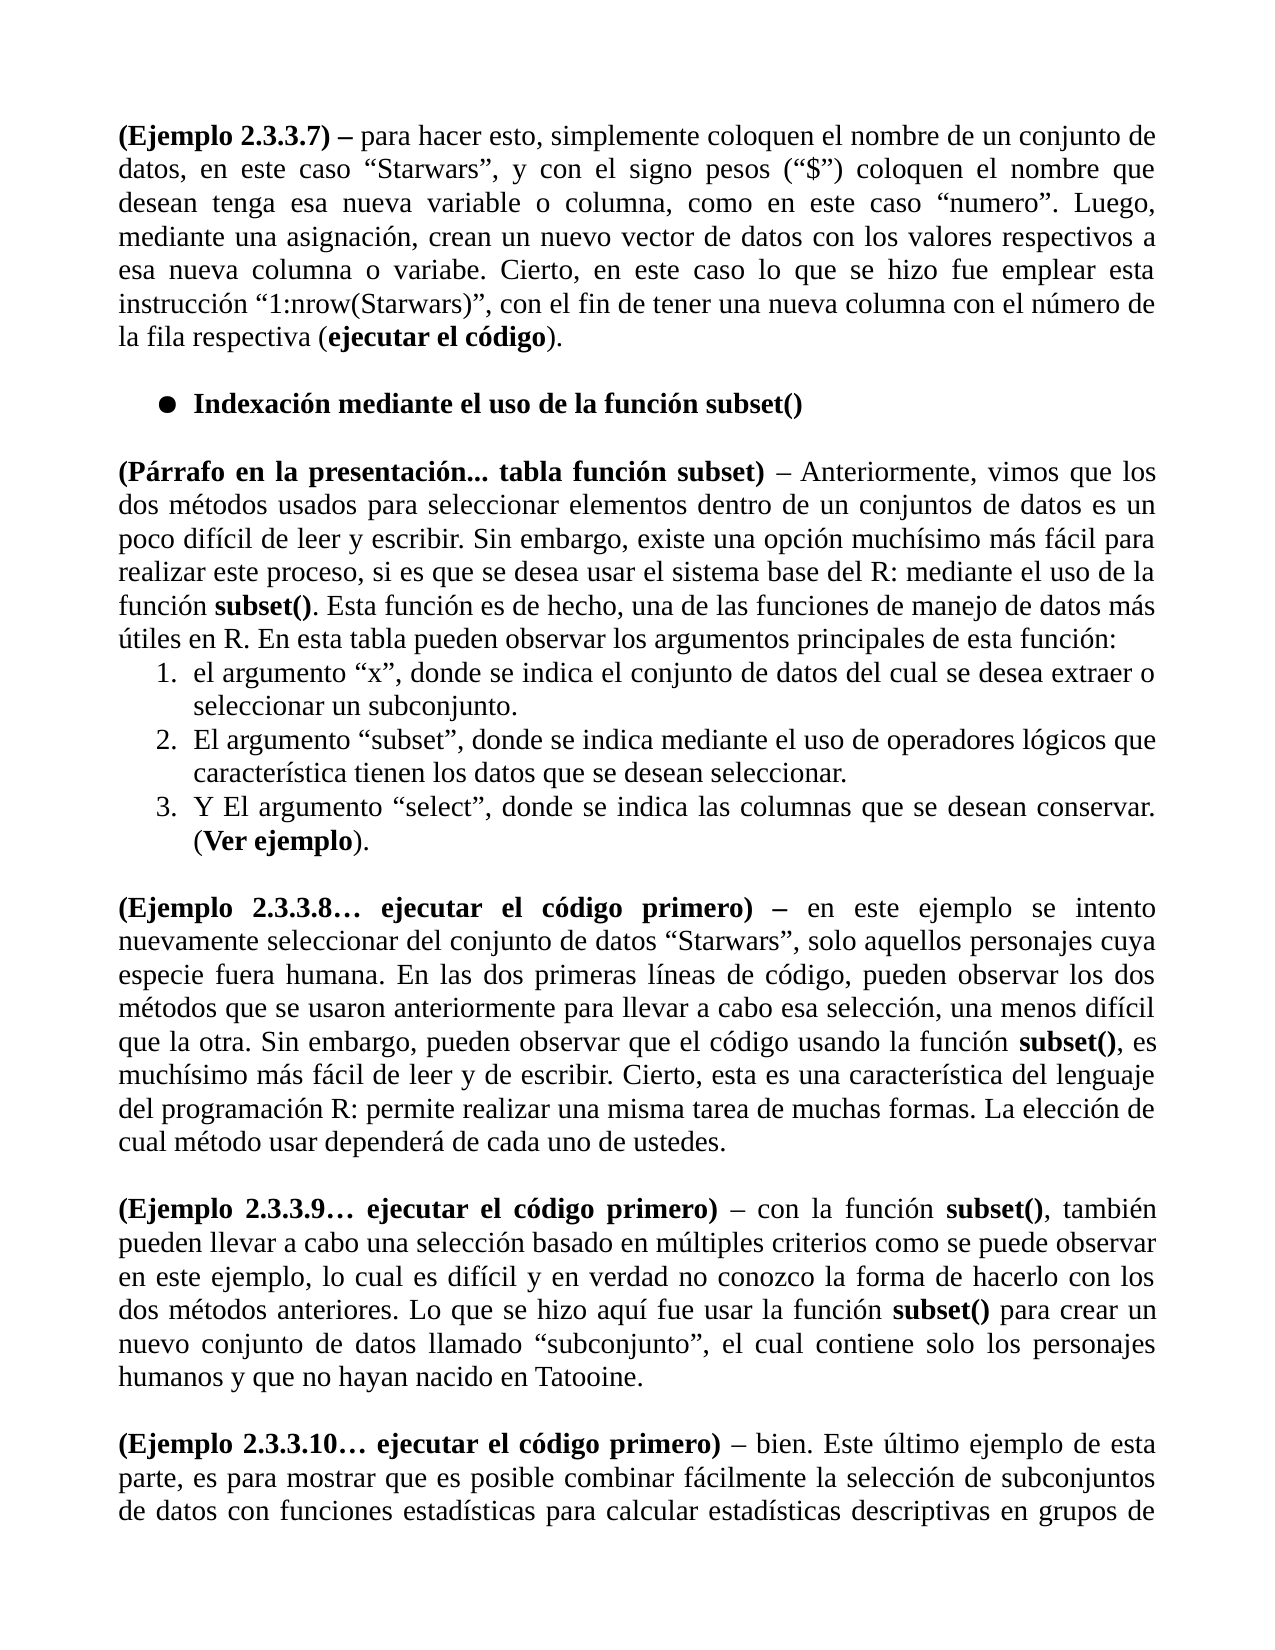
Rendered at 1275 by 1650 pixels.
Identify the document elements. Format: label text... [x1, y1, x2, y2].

text (Párrafo en la presentación... tabla función subset) – Anteriormente, vimos que los dos métodos usados para seleccionar elementos dentro de un conjuntos de datos es un poco difícil de leer y escribir. Sin embargo, existe una opción muchísimo más fácil para realizar este proceso, si es que se desea usar el sistema base del R: mediante el uso de la función subset(). Esta función es de hecho, una de las funciones de manejo de datos más útiles en R. En esta tabla pueden observar los argumentos principales de esta función: [118, 454, 1157, 655]
text (Ejemplo 2.3.3.10… ejecutar el código primero) – bien. Este último ejemplo de esta parte, es para mostrar que es posible combinar fácilmente la selección de subconjuntos de datos con funciones estadísticas para calcular estadísticas descriptivas en grupos de [118, 1426, 1157, 1527]
text (Ejemplo 2.3.3.8… ejecutar el código primero) – en este ejemplo se intento nuevamente seleccionar del conjunto de datos “Starwars”, solo aquellos personajes cuya especie fuera humana. En las dos primeras líneas de código, pueden observar los dos métodos que se usaron anteriormente para llevar a cabo esa selección, una menos difícil que la otra. Sin embargo, pueden observar que el código usando la función subset(), es muchísimo más fácil de leer y de escribir. Cierto, esta es una característica del lenguaje del programación R: permite realizar una misma tarea de muchas formas. La elección de cual método usar dependerá de cada uno de ustedes. [118, 890, 1157, 1158]
list Indexación mediante el uso de la función subset() [156, 386, 1157, 420]
list El argumento “subset”, donde se indica mediante el uso de operadores lógicos que característica tienen los datos que se desean seleccionar. [156, 722, 1157, 789]
text (Ejemplo 2.3.3.9… ejecutar el código primero) – con la función subset(), también pueden llevar a cabo una selección basado en múltiples criterios como se puede observar en este ejemplo, lo cual es difícil y en verdad no conozco la forma de hacerlo con los dos métodos anteriores. Lo que se hizo aquí fue usar la función subset() para crear un nuevo conjunto de datos llamado “subconjunto”, el cual contiene solo los personajes humanos y que no hayan nacido en Tatooine. [118, 1192, 1157, 1393]
text (Ejemplo 2.3.3.7) – para hacer esto, simplemente coloquen el nombre de un conjunto de datos, en este caso “Starwars”, y con el signo pesos (“$”) coloquen el nombre que desean tenga esa nueva variable o columna, como en este caso “numero”. Luego, mediante una asignación, crean un nuevo vector de datos con los valores respectivos a esa nueva columna o variabe. Cierto, en este caso lo que se hizo fue emplear esta instrucción “1:nrow(Starwars)”, con el fin de tener una nueva columna con el número de la fila respectiva (ejecutar el código). [118, 118, 1157, 353]
list el argumento “x”, donde se indica el conjunto de datos del cual se desea extraer o seleccionar un subconjunto. [156, 655, 1157, 722]
list Y El argumento “select”, donde se indica las columnas que se desean conservar. (Ver ejemplo). [156, 789, 1157, 856]
